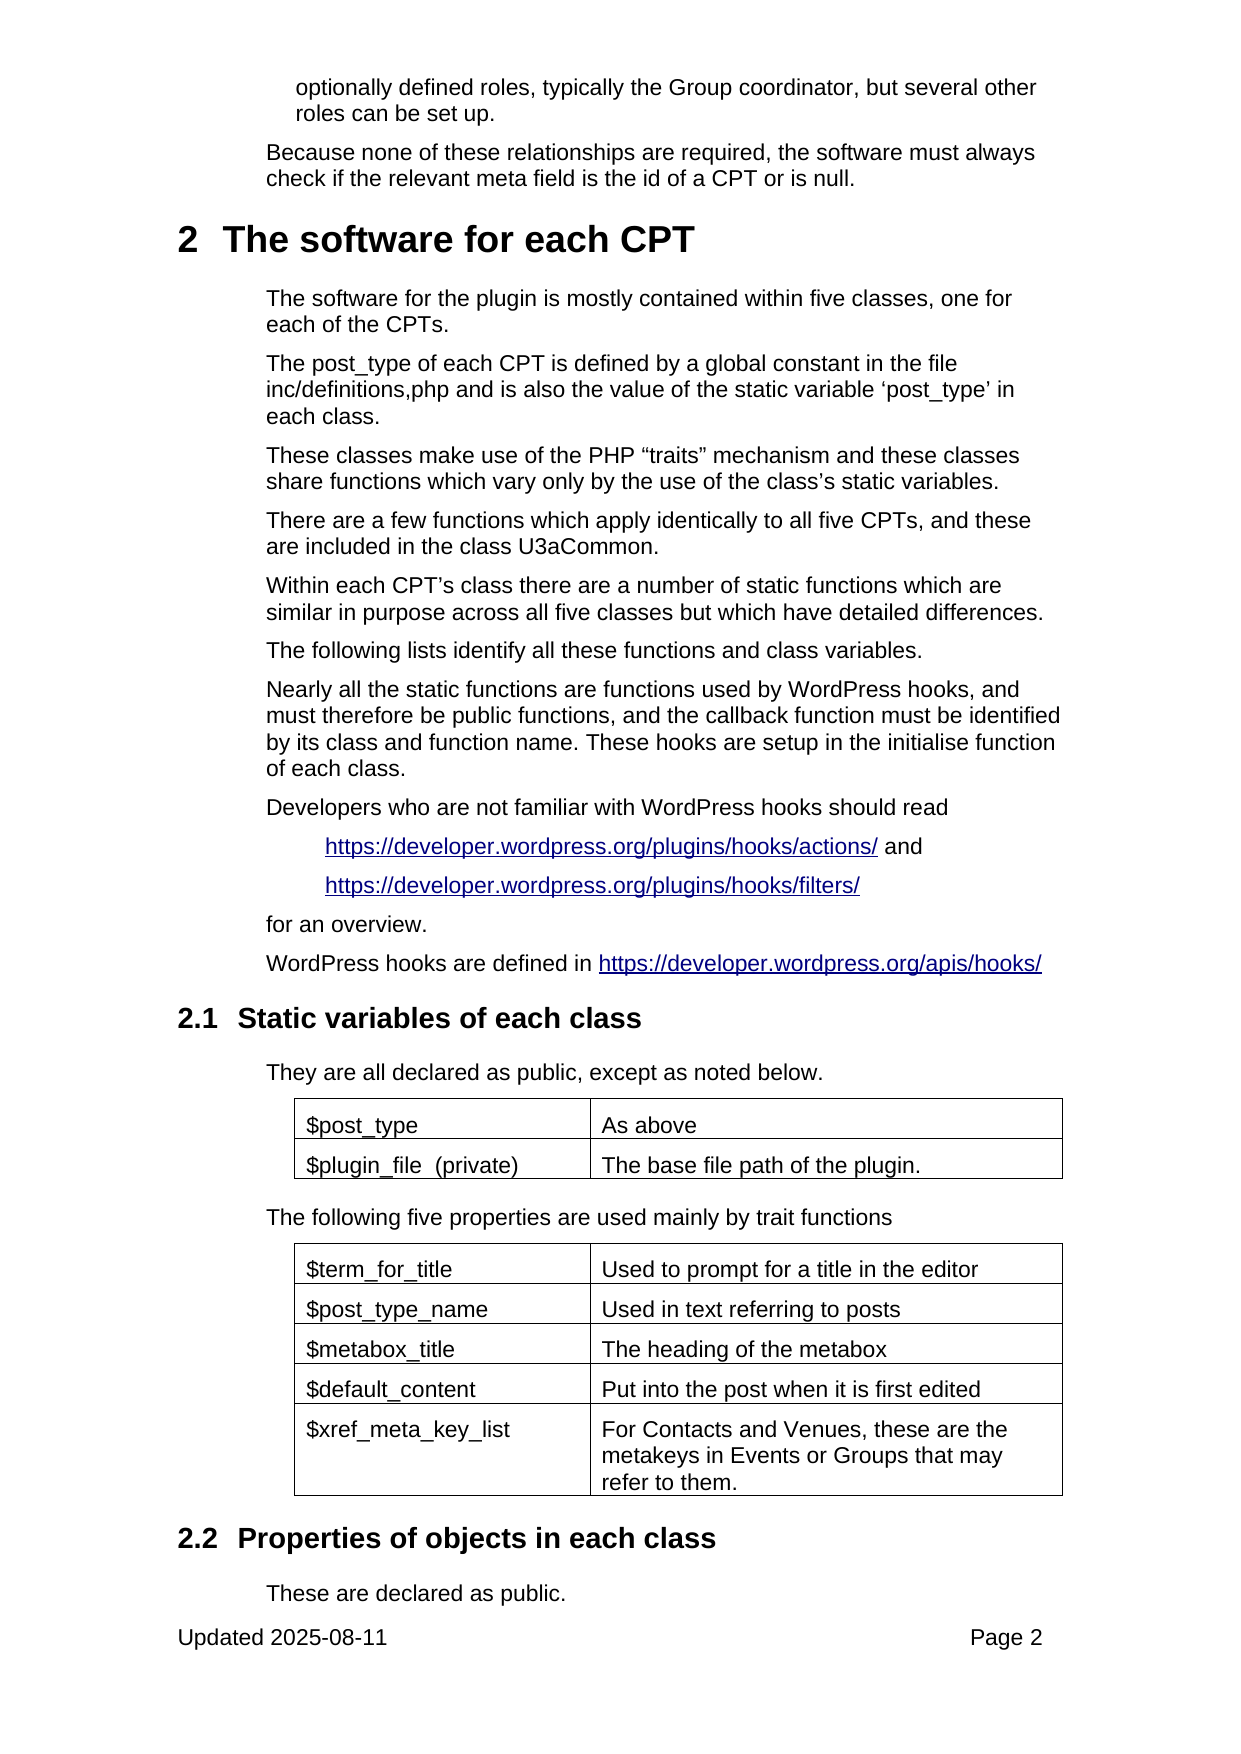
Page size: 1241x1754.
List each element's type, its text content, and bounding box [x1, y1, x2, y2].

table_header $post_type [295, 1099, 590, 1138]
text These are declared as public. [266, 1580, 1063, 1606]
table_cell $xref_meta_key_list [295, 1404, 590, 1495]
table_header Used to prompt for a title in the editor [591, 1244, 1062, 1283]
table_cell $post_type_name [295, 1284, 590, 1323]
text Nearly all the static functions are functions used by WordPress hooks, and must therefore be public functions, and the callback function must be identified by its class and function name. These hooks are setup in the initialise function of each class. [266, 676, 1063, 782]
table_cell Put into the post when it is first edited [591, 1364, 1062, 1402]
text The following five properties are used mainly by trait functions [266, 1204, 1063, 1230]
table_cell $metabox_title [295, 1324, 590, 1363]
text https://developer.wordpress.org/plugins/hooks/filters/ [266, 872, 1063, 898]
text Within each CPT’s class there are a number of static functions which are similar in purpose across all five classes but which have detailed differences. [266, 572, 1063, 625]
text Because none of these relationships are required, the software must always check if the relevant meta field is the id of a CPT or is null. [266, 139, 1063, 192]
text optionally defined roles, typically the Group coordinator, but several other roles can be set up. [295, 74, 1063, 127]
table_cell Used in text referring to posts [591, 1284, 1062, 1323]
table_header As above [591, 1099, 1062, 1138]
text for an overview. [266, 911, 1063, 937]
text The post_type of each CPT is defined by a global constant in the file inc/definitions,php and is also the value of the static variable ‘post_type’ in each class. [266, 350, 1063, 429]
text WordPress hooks are defined in https://developer.wordpress.org/apis/hooks/ [266, 949, 1063, 976]
table_header $term_for_title [295, 1244, 590, 1283]
subtitle Properties of objects in each class [177, 1521, 1063, 1555]
text They are all declared as public, except as noted below. [266, 1059, 1063, 1086]
table_cell $plugin_file (private) [295, 1139, 590, 1178]
subtitle The software for each CPT [177, 217, 1063, 260]
subtitle Static variables of each class [177, 1001, 1063, 1034]
text Developers who are not familiar with WordPress hooks should read [266, 794, 1063, 820]
text The following lists identify all these functions and class variables. [266, 637, 1063, 664]
table_cell $default_content [295, 1364, 590, 1402]
text These classes make use of the PHP “traits” mechanism and these classes share functions which vary only by the use of the class’s static variables. [266, 442, 1063, 494]
text https://developer.wordpress.org/plugins/hooks/actions/ and [266, 833, 1063, 859]
table_cell The base file path of the plugin. [591, 1139, 1062, 1178]
table_cell The heading of the metabox [591, 1324, 1062, 1363]
table_cell For Contacts and Venues, these are the metakeys in Events or Groups that may refer to them. [591, 1404, 1062, 1495]
text The software for the plugin is mostly contained within five classes, one for each of the CPTs. [266, 285, 1063, 338]
text There are a few functions which apply identically to all five CPTs, and these are included in the class U3aCommon. [266, 507, 1063, 559]
